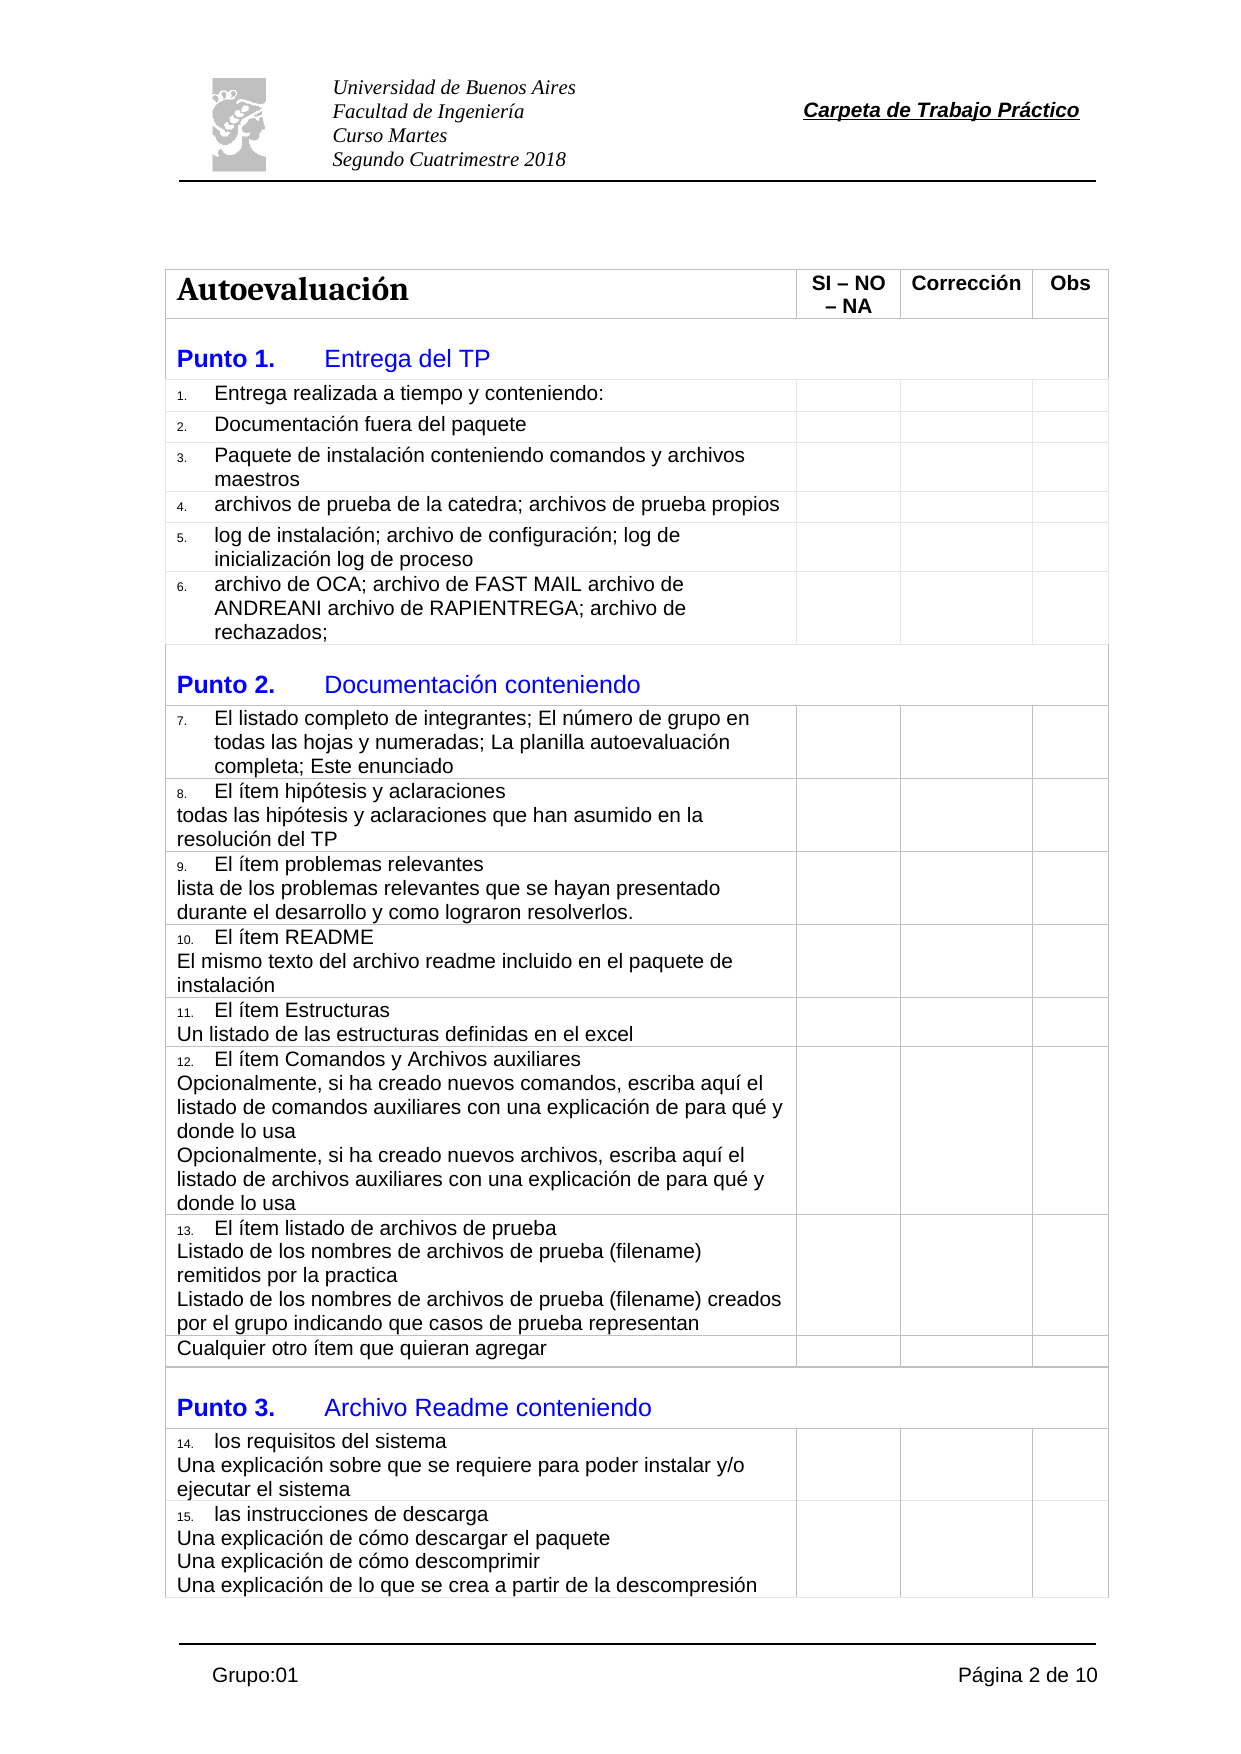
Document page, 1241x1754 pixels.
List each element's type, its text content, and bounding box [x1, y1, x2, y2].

table_cell [1033, 1429, 1108, 1500]
table_cell [1033, 852, 1108, 924]
table_cell [901, 380, 1032, 411]
table_cell log de instalación; archivo de configuración; log de inicialización log de proceso [166, 523, 796, 571]
table_cell [797, 1215, 900, 1335]
table_cell [797, 706, 900, 778]
table_cell las instrucciones de descarga Una explicación de cómo descargar el paquete Una explicación de cómo descomprimir Una explicación de lo que se crea a partir de la descompresión [166, 1501, 796, 1597]
table_cell [1033, 412, 1108, 442]
table_cell [901, 443, 1032, 491]
table_cell [1033, 706, 1108, 778]
table_cell [797, 412, 900, 442]
table_cell [797, 443, 900, 491]
table_cell archivos de prueba de la catedra; archivos de prueba propios [166, 492, 796, 522]
table_cell [1033, 1336, 1108, 1366]
table_cell [1033, 443, 1108, 491]
table_cell [797, 925, 900, 997]
table_cell [901, 706, 1032, 778]
table_cell [797, 1429, 900, 1500]
table_cell [901, 523, 1032, 571]
table_header Obs [1033, 270, 1108, 318]
table_cell Archivo Readme conteniendo [166, 1368, 1108, 1427]
table_cell El listado completo de integrantes; El número de grupo en todas las hojas y numeradas; La planilla autoevaluación completa; Este enunciado [166, 706, 796, 778]
table_cell [797, 852, 900, 924]
table_cell El ítem listado de archivos de prueba Listado de los nombres de archivos de prueba (filename) remitidos por la practica Listado de los nombres de archivos de prueba (filename) creados por el grupo indicando que casos de prueba representan [166, 1215, 796, 1335]
table_cell Documentación conteniendo [166, 645, 1108, 705]
table_cell [1033, 1501, 1108, 1597]
table_cell los requisitos del sistema Una explicación sobre que se requiere para poder instalar y/o ejecutar el sistema [166, 1429, 796, 1500]
table_cell [901, 572, 1032, 644]
table_cell [1033, 1215, 1108, 1335]
table_cell [901, 1215, 1032, 1335]
table_cell [797, 1501, 900, 1597]
table_cell El ítem Comandos y Archivos auxiliares Opcionalmente, si ha creado nuevos comandos, escriba aquí el listado de comandos auxiliares con una explicación de para qué y donde lo usa Opcionalmente, si ha creado nuevos archivos, escriba aquí el listado de archivos auxiliares con una explicación de para qué y donde lo usa [166, 1047, 796, 1214]
table_cell [901, 412, 1032, 442]
table_cell [1033, 1047, 1108, 1214]
table_cell El ítem hipótesis y aclaraciones todas las hipótesis y aclaraciones que han asumido en la resolución del TP [166, 779, 796, 851]
table_cell [1033, 492, 1108, 522]
table_cell [1033, 572, 1108, 644]
table_cell [1033, 523, 1108, 571]
table_cell [797, 572, 900, 644]
table_cell El ítem Estructuras Un listado de las estructuras definidas en el excel [166, 998, 796, 1046]
table_cell Paquete de instalación conteniendo comandos y archivos maestros [166, 443, 796, 491]
table_cell El ítem README El mismo texto del archivo readme incluido en el paquete de instalación [166, 925, 796, 997]
table_header Corrección [901, 270, 1032, 318]
table_cell Entrega realizada a tiempo y conteniendo: [166, 380, 796, 411]
table_cell [1033, 380, 1108, 411]
table_cell [901, 998, 1032, 1046]
table_cell [901, 1336, 1032, 1366]
table_cell [797, 1047, 900, 1214]
table_cell [901, 492, 1032, 522]
table_cell [1033, 925, 1108, 997]
table_cell El ítem problemas relevantes lista de los problemas relevantes que se hayan presentado durante el desarrollo y como lograron resolverlos. [166, 852, 796, 924]
table_cell Entrega del TP [166, 319, 1108, 379]
table_cell [901, 925, 1032, 997]
table_cell [797, 380, 900, 411]
table_cell [797, 523, 900, 571]
picture [210, 75, 273, 174]
table_cell [797, 1336, 900, 1366]
table_cell [901, 1429, 1032, 1500]
table_cell [901, 1047, 1032, 1214]
table_cell [901, 1501, 1032, 1597]
table_cell [901, 779, 1032, 851]
table_cell Documentación fuera del paquete [166, 412, 796, 442]
table_cell [797, 998, 900, 1046]
table_header Autoevaluación [166, 270, 796, 318]
table_cell [797, 779, 900, 851]
table_cell [901, 852, 1032, 924]
table_cell [797, 492, 900, 522]
table_cell [1033, 998, 1108, 1046]
table_cell archivo de OCA; archivo de FAST MAIL archivo de ANDREANI archivo de RAPIENTREGA; archivo de rechazados; [166, 572, 796, 644]
table_cell Cualquier otro ítem que quieran agregar [166, 1336, 796, 1366]
table_header SI – NO – NA [797, 270, 900, 318]
table_cell [1033, 779, 1108, 851]
